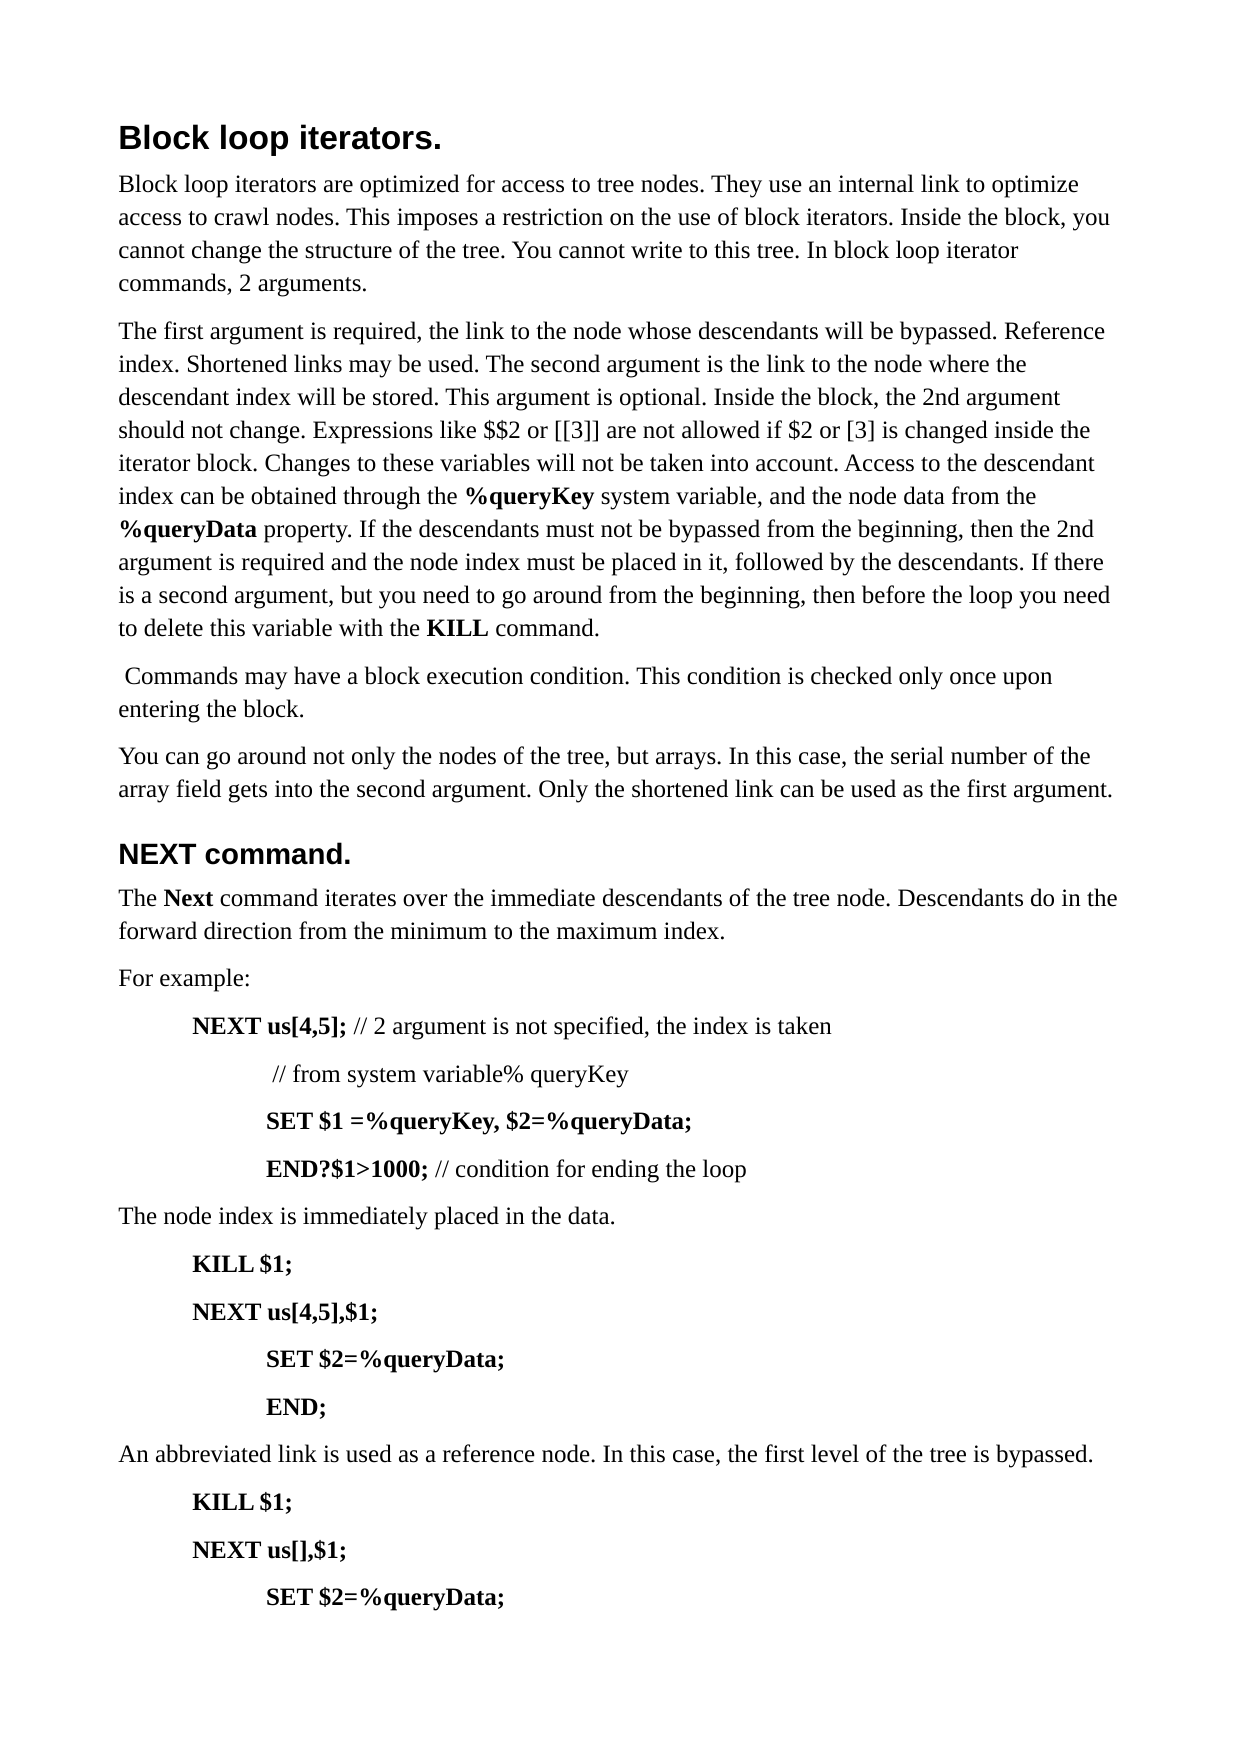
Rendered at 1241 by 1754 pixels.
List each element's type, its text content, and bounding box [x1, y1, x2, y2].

text The Next command iterates over the immediate descendants of the tree node. Descendants do in the forward direction from the minimum to the maximum index. [118, 883, 1122, 944]
text KILL $1; [118, 1487, 1122, 1516]
text Block loop iterators are optimized for access to tree nodes. They use an internal link to optimize access to crawl nodes. This imposes a restriction on the use of block iterators. Inside the block, you cannot change the structure of the tree. You cannot write to this tree. In block loop iterator commands, 2 arguments. [118, 169, 1122, 297]
text NEXT us[4,5]; // 2 argument is not specified, the index is taken [118, 1011, 1122, 1040]
text // from system variable% queryKey [118, 1059, 1122, 1087]
subtitle NEXT command. [118, 837, 1122, 870]
subtitle Block loop iterators. [118, 118, 1122, 157]
text For example: [118, 963, 1122, 992]
text SET $2=%queryData; [118, 1344, 1122, 1373]
text SET $2=%queryData; [118, 1582, 1122, 1611]
text NEXT us[4,5],$1; [118, 1297, 1122, 1325]
text NEXT us[],$1; [118, 1535, 1122, 1563]
text Commands may have a block execution condition. This condition is checked only once upon entering the block. [118, 661, 1122, 722]
text END; [118, 1392, 1122, 1421]
text The node index is immediately placed in the data. [118, 1201, 1122, 1230]
text END?$1>1000; // condition for ending the loop [118, 1154, 1122, 1183]
text KILL $1; [118, 1249, 1122, 1278]
text SET $1 =%queryKey, $2=%queryData; [118, 1106, 1122, 1135]
text The first argument is required, the link to the node whose descendants will be bypassed. Reference index. Shortened links may be used. The second argument is the link to the node where the descendant index will be stored. This argument is optional. Inside the block, the 2nd argument should not change. Expressions like $$2 or [[3]] are not allowed if $2 or [3] is changed inside the iterator block. Changes to these variables will not be taken into account. Access to the descendant index can be obtained through the %queryKey system variable, and the node data from the %queryData property. If the descendants must not be bypassed from the beginning, then the 2nd argument is required and the node index must be placed in it, followed by the descendants. If there is a second argument, but you need to go around from the beginning, then before the loop you need to delete this variable with the KILL command. [118, 316, 1122, 642]
text An abbreviated link is used as a reference node. In this case, the first level of the tree is bypassed. [118, 1439, 1122, 1468]
text You can go around not only the nodes of the tree, but arrays. In this case, the serial number of the array field gets into the second argument. Only the shortened link can be used as the first argument. [118, 741, 1122, 803]
